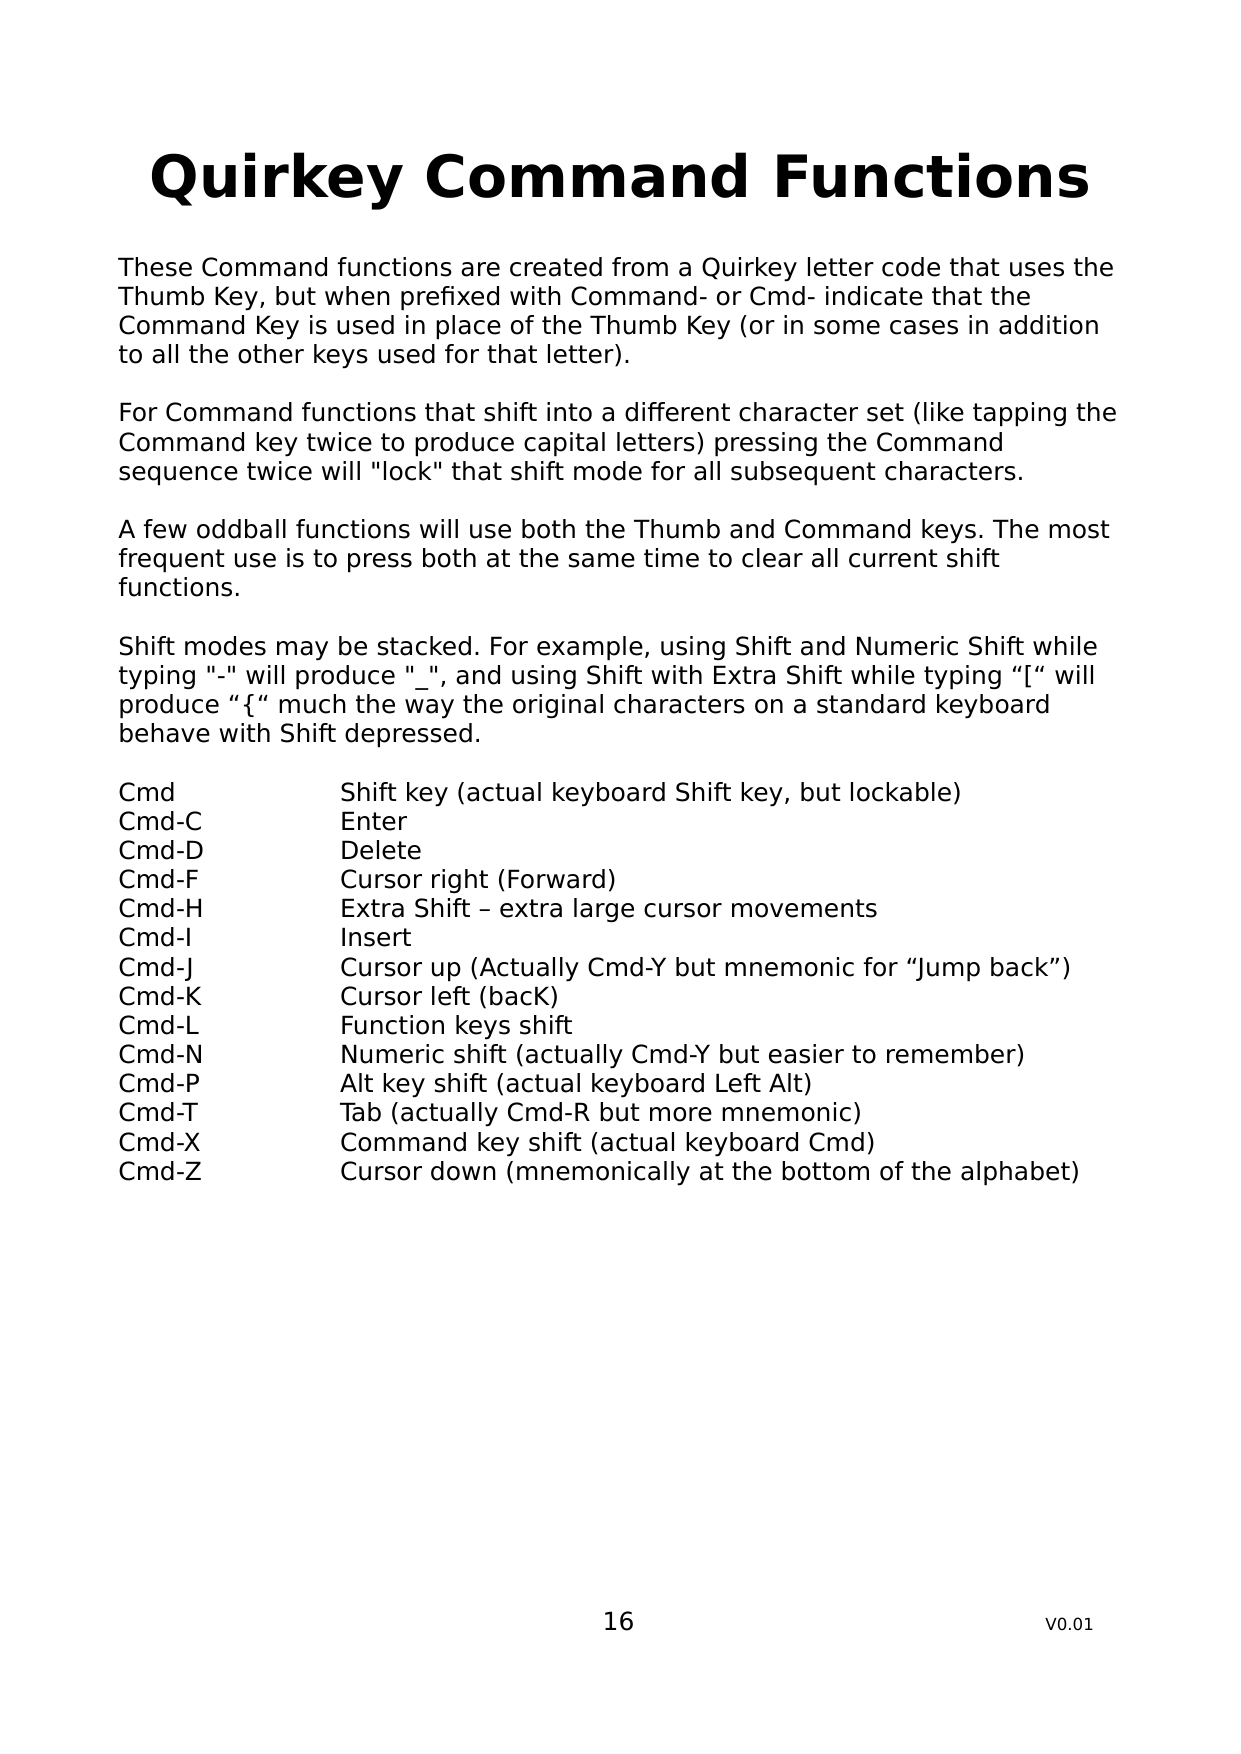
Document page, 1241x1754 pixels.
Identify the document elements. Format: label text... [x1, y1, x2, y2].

text Cmd-D Delete [118, 836, 1122, 865]
text Cmd-K Cursor left (bacK) [118, 982, 1122, 1011]
text Cmd-H Extra Shift – extra large cursor movements [118, 894, 1122, 923]
text Shift modes may be stacked. For example, using Shift and Numeric Shift while [118, 632, 1122, 661]
text Cmd-I Insert [118, 923, 1122, 953]
text Cmd-T Tab (actually Cmd-R but more mnemonic) [118, 1098, 1122, 1128]
text Cmd-Z Cursor down (mnemonically at the bottom of the alphabet) [118, 1157, 1122, 1186]
text Cmd-L Function keys shift [118, 1011, 1122, 1040]
text Cmd-X Command key shift (actual keyboard Cmd) [118, 1128, 1122, 1157]
text Cmd Shift key (actual keyboard Shift key, but lockable) [118, 778, 1122, 807]
text typing "-" will produce "_", and using Shift with Extra Shift while typing “[“ will produce “{“ much the way the original characters on a standard keyboard behave with Shift depressed. [118, 661, 1122, 748]
text For Command functions that shift into a different character set (like tapping the Command key twice to produce capital letters) pressing the Command sequence twice will "lock" that shift mode for all subsequent characters. [118, 398, 1122, 486]
text These Command functions are created from a Quirkey letter code that uses the Thumb Key, but when prefixed with Command- or Cmd- indicate that the Command Key is used in place of the Thumb Key (or in some cases in addition to all the other keys used for that letter). [118, 253, 1122, 369]
text Cmd-J Cursor up (Actually Cmd-Y but mnemonic for “Jump back”) [118, 953, 1122, 982]
text A few oddball functions will use both the Thumb and Command keys. The most frequent use is to press both at the same time to clear all current shift functions. [118, 515, 1122, 603]
text Cmd-C Enter [118, 807, 1122, 836]
text Cmd-F Cursor right (Forward) [118, 865, 1122, 894]
text Cmd-N Numeric shift (actually Cmd-Y but easier to remember) [118, 1040, 1122, 1069]
title Quirkey Command Functions [118, 143, 1122, 211]
text Cmd-P Alt key shift (actual keyboard Left Alt) [118, 1069, 1122, 1098]
